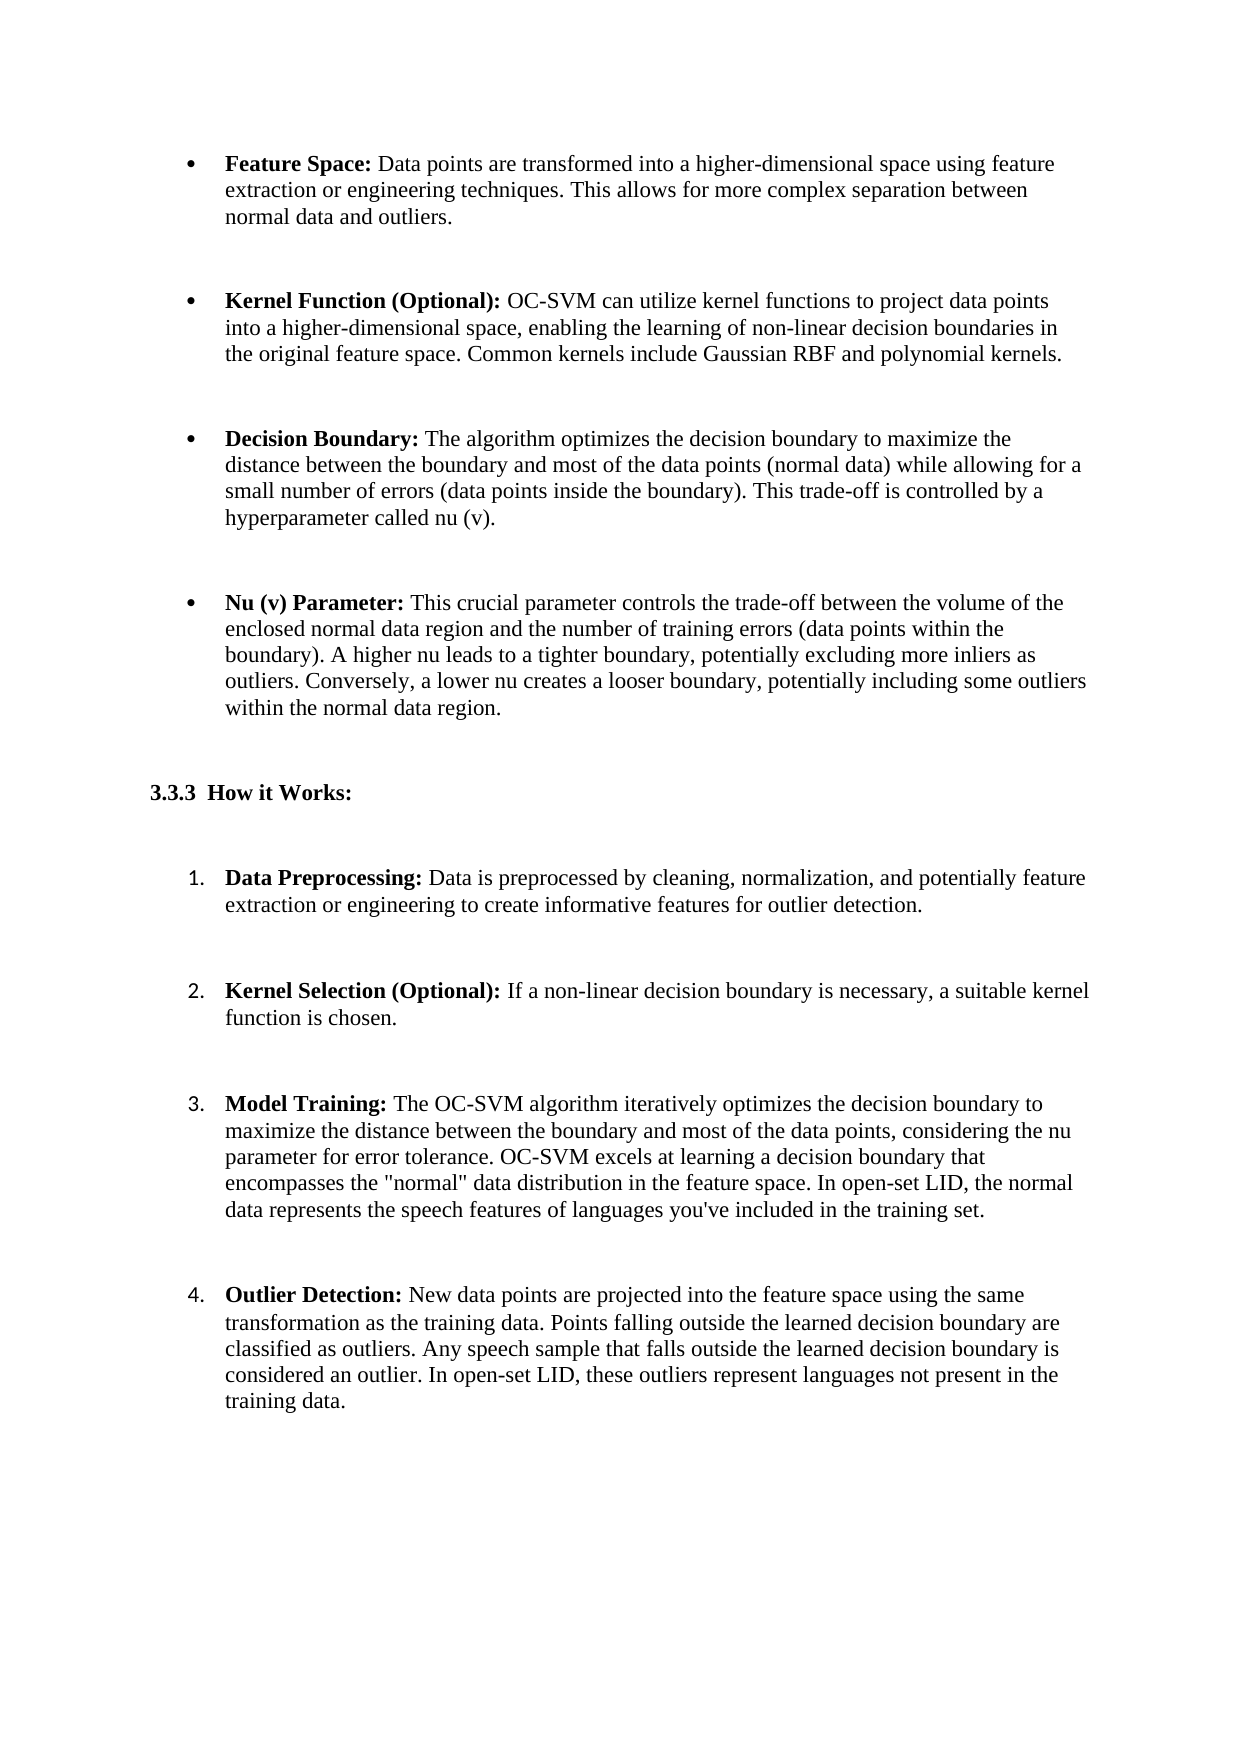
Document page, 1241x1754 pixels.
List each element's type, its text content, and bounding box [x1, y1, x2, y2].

text 3.3.3 How it Works: [150, 779, 1090, 805]
list Data Preprocessing: Data is preprocessed by cleaning, normalization, and potentially feature extraction or engineering to create informative features for outlier detection. [187, 863, 1090, 918]
list Outlier Detection: New data points are projected into the feature space using the same transformation as the training data. Points falling outside the learned decision boundary are classified as outliers. Any speech sample that falls outside the learned decision boundary is considered an outlier. In open-set LID, these outliers represent languages not present in the training data. [187, 1281, 1090, 1414]
list Nu (v) Parameter: This crucial parameter controls the trade-off between the volume of the enclosed normal data region and the number of training errors (data points within the boundary). A higher nu leads to a tighter boundary, potentially excluding more inliers as outliers. Conversely, a lower nu creates a looser boundary, potentially including some outliers within the normal data region. [187, 588, 1090, 720]
list Kernel Function (Optional): OC-SVM can utilize kernel functions to project data points into a higher-dimensional space, enabling the learning of non-linear decision boundaries in the original feature space. Common kernels include Gaussian RBF and polynomial kernels. [187, 287, 1090, 366]
list Decision Boundary: The algorithm optimizes the decision boundary to maximize the distance between the boundary and most of the data points (normal data) while allowing for a small number of errors (data points inside the boundary). This trade-off is controlled by a hyperparameter called nu (v). [187, 425, 1090, 530]
list Model Training: The OC-SVM algorithm iteratively optimizes the decision boundary to maximize the distance between the boundary and most of the data points, considering the nu parameter for error tolerance. OC-SVM excels at learning a decision boundary that encompasses the "normal" data distribution in the feature space. In open-set LID, the normal data represents the speech features of languages you've included in the training set. [187, 1089, 1090, 1222]
list Feature Space: Data points are transformed into a higher-dimensional space using feature extraction or engineering techniques. This allows for more complex separation between normal data and outliers. [187, 150, 1090, 229]
list Kernel Selection (Optional): If a non-linear decision boundary is necessary, a suitable kernel function is chosen. [187, 976, 1090, 1030]
